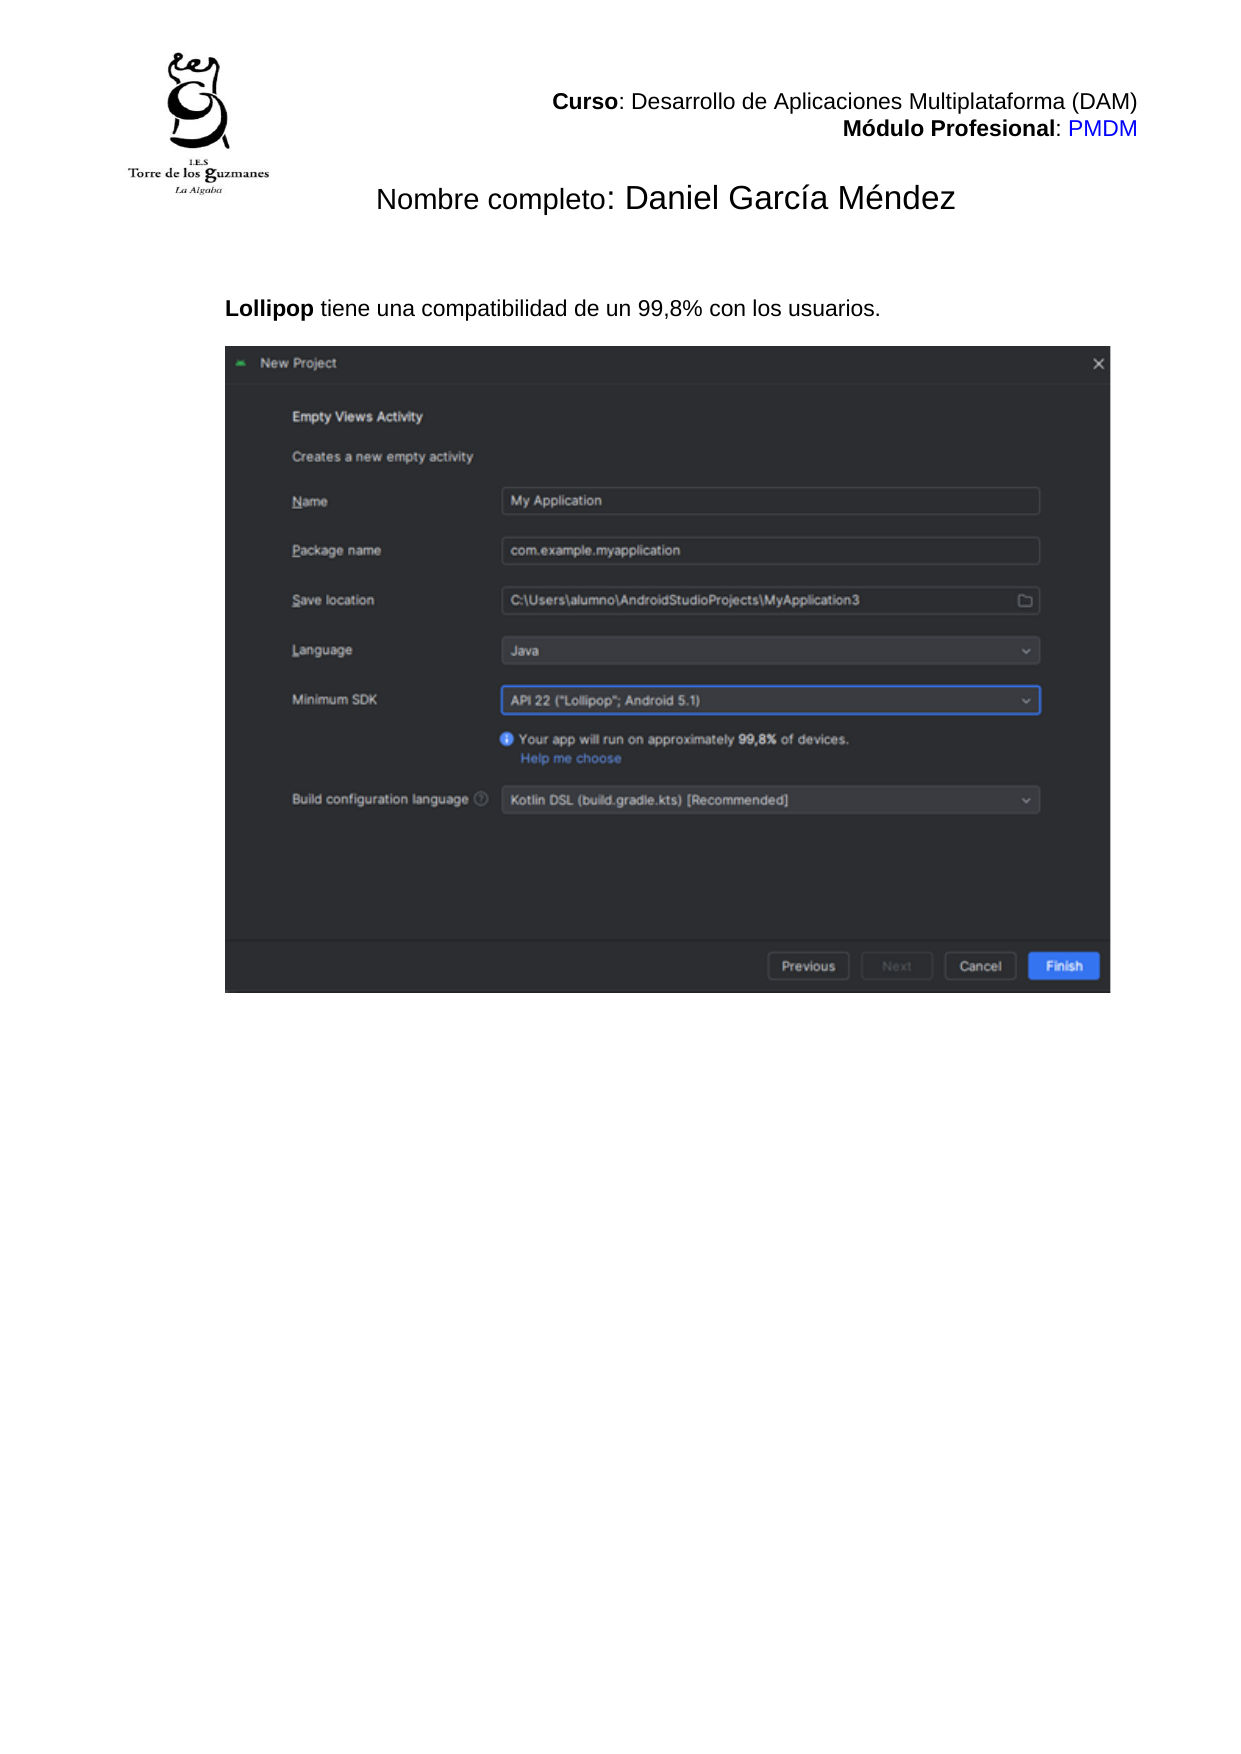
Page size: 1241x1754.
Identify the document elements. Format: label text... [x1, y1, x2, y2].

picture [118, 39, 289, 205]
text Lollipop tiene una compatibilidad de un 99,8% con los usuarios. [225, 295, 1090, 321]
picture [225, 346, 1111, 993]
